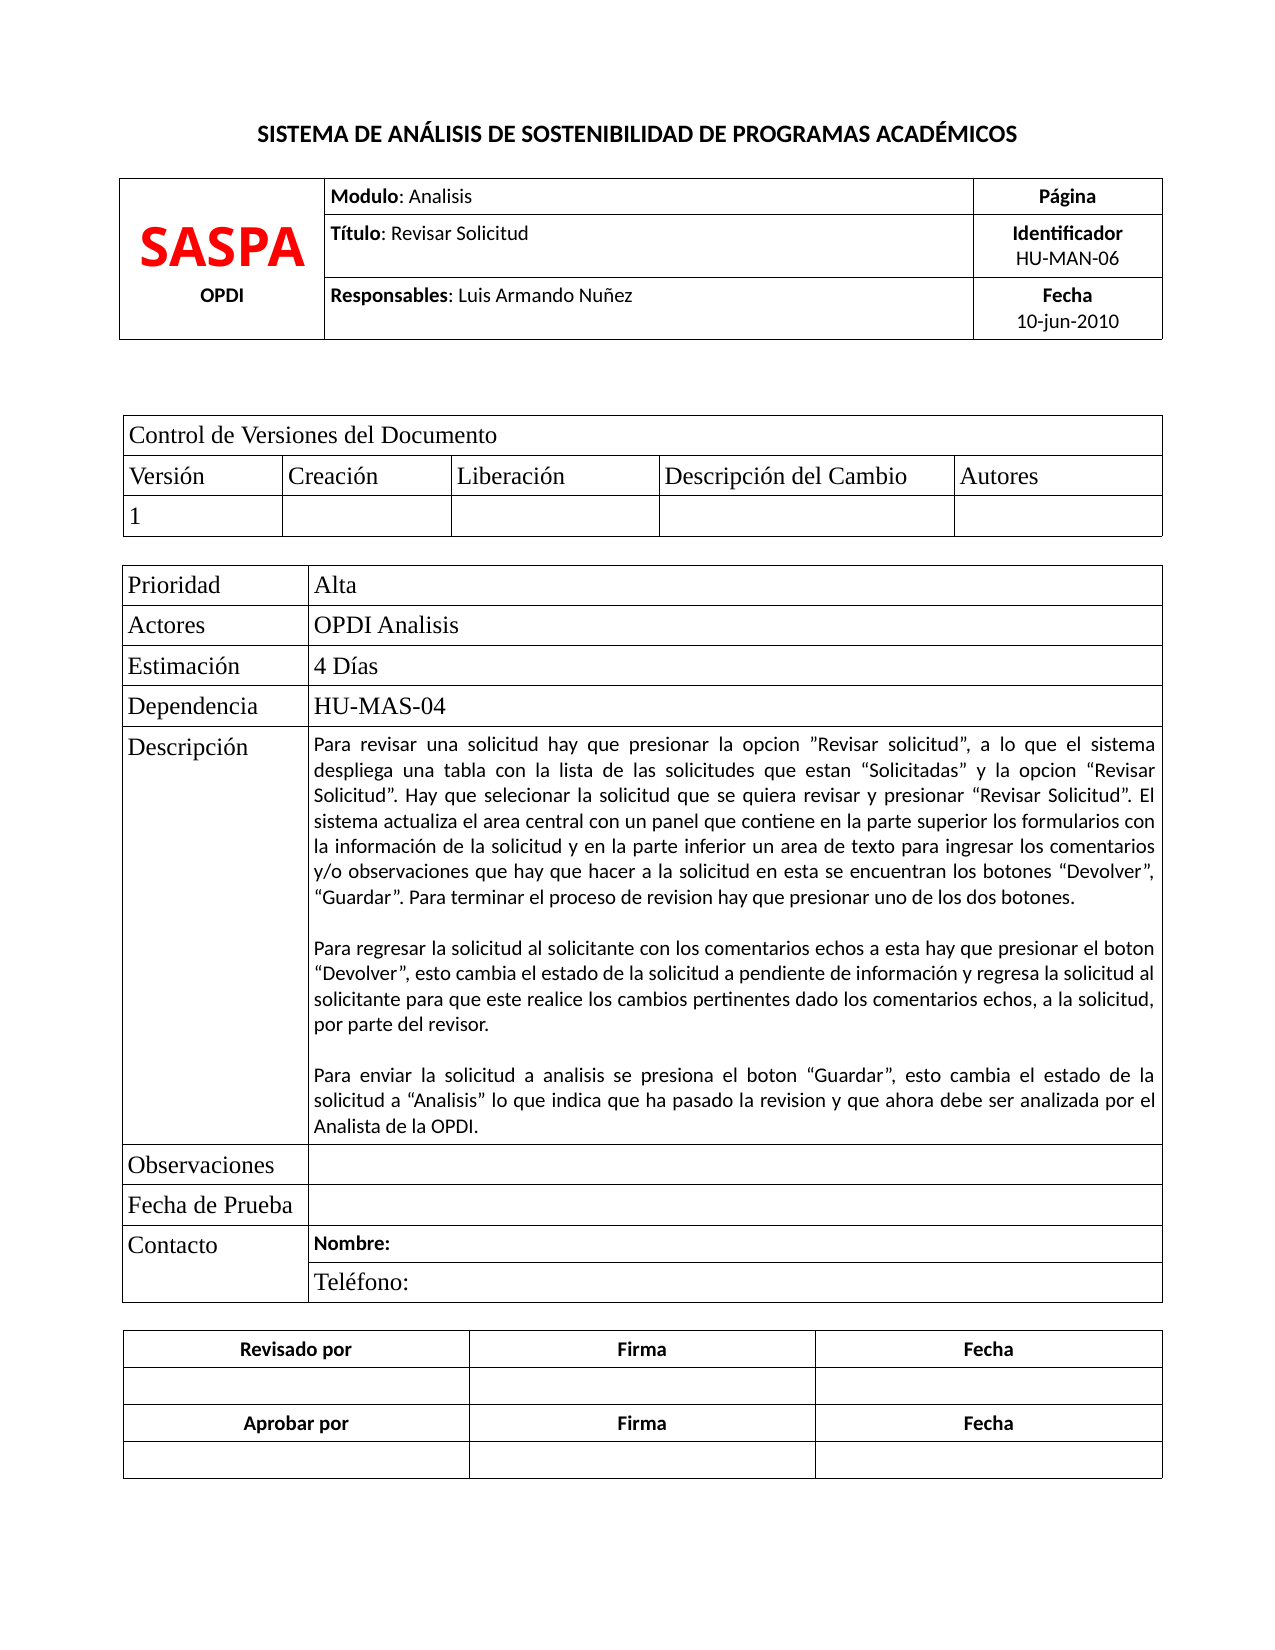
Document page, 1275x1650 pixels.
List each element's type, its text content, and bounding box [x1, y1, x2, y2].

table_cell Versión [124, 456, 282, 495]
table_cell OPDI Analisis [309, 606, 1162, 645]
table_cell [309, 1145, 1162, 1184]
table_cell Estimación [123, 646, 308, 685]
table_cell Descripción [123, 727, 308, 1144]
table_cell Observaciones [123, 1145, 308, 1184]
table_cell Nombre: [309, 1226, 1162, 1262]
table_cell Liberación [452, 456, 659, 495]
table_cell 1 [124, 496, 282, 536]
table_cell Para revisar una solicitud hay que presionar la opcion ”Revisar solicitud”, a lo que el sistema despliega una tabla con la lista de las solicitudes que estan “Solicitadas” y la opcion “Revisar Solicitud”. Hay que selecionar la solicitud que se quiera revisar y presionar “Revisar Solicitud”. El sistema actualiza el area central con un panel que contiene en la parte superior los formularios con la información de la solicitud y en la parte inferior un area de texto para ingresar los comentarios y/o observaciones que hay que hacer a la solicitud en esta se encuentran los botones “Devolver”, “Guardar”. Para terminar el proceso de revision hay que presionar uno de los dos botones. Para regresar la solicitud al solicitante con los comentarios echos a esta hay que presionar el boton “Devolver”, esto cambia el estado de la solicitud a pendiente de información y regresa la solicitud al solicitante para que este realice los cambios pertinentes dado los comentarios echos, a la solicitud, por parte del revisor. Para enviar la solicitud a analisis se presiona el boton “Guardar”, esto cambia el estado de la solicitud a “Analisis” lo que indica que ha pasado la revision y que ahora debe ser analizada por el Analista de la OPDI. [309, 727, 1162, 1144]
table_cell Teléfono: [309, 1263, 1162, 1302]
table_cell Dependencia [123, 686, 308, 726]
table_header Control de Versiones del Documento [124, 416, 1162, 455]
table_cell Autores [955, 456, 1162, 495]
table_cell 4 Días [309, 646, 1162, 685]
table_cell [660, 496, 954, 536]
table_cell Descripción del Cambio [660, 456, 954, 495]
table_cell [955, 496, 1162, 536]
table_cell [283, 496, 451, 536]
table_cell HU-MAS-04 [309, 686, 1162, 726]
table_cell Fecha de Prueba [123, 1185, 308, 1224]
table_cell Creación [283, 456, 451, 495]
table_cell Actores [123, 606, 308, 645]
table_cell Contacto [123, 1226, 308, 1302]
table_cell [452, 496, 659, 536]
table_header Alta [309, 566, 1162, 605]
table_header Prioridad [123, 566, 308, 605]
table_cell [309, 1185, 1162, 1224]
